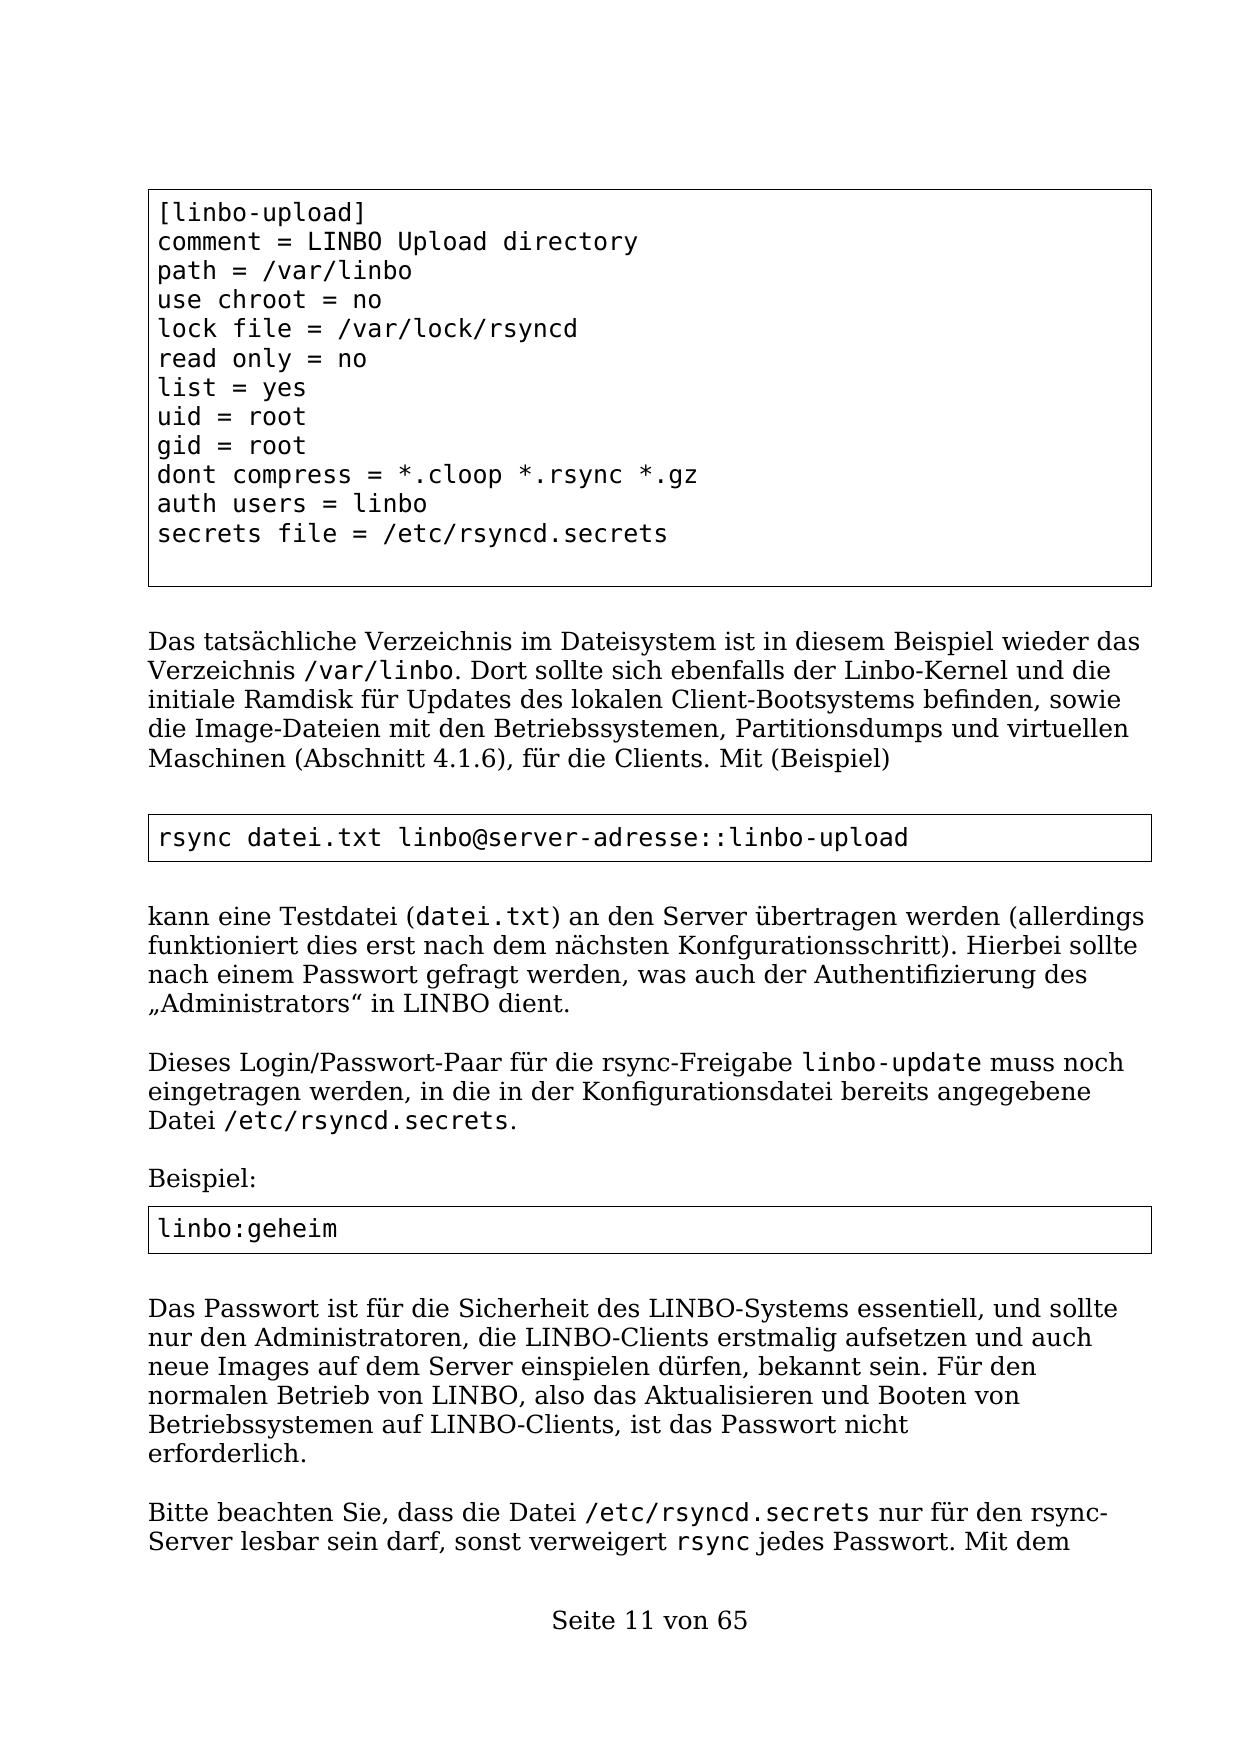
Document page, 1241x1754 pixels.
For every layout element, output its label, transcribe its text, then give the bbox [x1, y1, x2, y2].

text uid = root [157, 402, 1143, 431]
text comment = LINBO Upload directory [157, 227, 1143, 256]
text read only = no [157, 344, 1143, 373]
text use chroot = no [157, 285, 1143, 314]
text [linbo-upload] [157, 198, 1143, 227]
text auth users = linbo [157, 489, 1143, 519]
text erforderlich. [148, 1439, 1152, 1469]
text kann eine Testdatei (datei.txt) an den Server übertragen werden (allerdings funktioniert dies erst nach dem nächsten Konfgurationsschritt). Hierbei sollte nach einem Passwort gefragt werden, was auch der Authentiﬁzierung des „Administrators“ in LINBO dient. [148, 902, 1152, 1019]
text gid = root [157, 431, 1143, 460]
text Das tatsächliche Verzeichnis im Dateisystem ist in diesem Beispiel wieder das Verzeichnis /var/linbo. Dort sollte sich ebenfalls der Linbo-Kernel und die initiale Ramdisk für Updates des lokalen Client-Bootsystems beﬁnden, sowie die Image-Dateien mit den Betriebssystemen, Partitionsdumps und virtuellen Maschinen (Abschnitt 4.1.6), für die Clients. Mit (Beispiel) [148, 627, 1152, 773]
text eingetragen werden, in die in der Konfigurationsdatei bereits angegebene Datei /etc/rsyncd.secrets. [148, 1077, 1152, 1135]
text Dieses Login/Passwort-Paar für die rsync-Freigabe linbo-update muss noch [148, 1048, 1152, 1077]
text dont compress = *.cloop *.rsync *.gz [157, 460, 1143, 489]
text rsync datei.txt linbo@server-adresse::linbo-upload [157, 823, 1143, 852]
text Bitte beachten Sie, dass die Datei /etc/rsyncd.secrets nur für den rsync-Server lesbar sein darf, sonst verweigert rsync jedes Passwort. Mit dem [148, 1498, 1152, 1556]
text linbo:geheim [157, 1214, 1143, 1244]
text Beispiel: [148, 1164, 1152, 1194]
text path = /var/linbo [157, 256, 1143, 285]
text secrets file = /etc/rsyncd.secrets [157, 519, 1143, 548]
text lock file = /var/lock/rsyncd [157, 314, 1143, 344]
text Das Passwort ist für die Sicherheit des LINBO-Systems essentiell, und sollte nur den Administratoren, die LINBO-Clients erstmalig aufsetzen und auch neue Images auf dem Server einspielen dürfen, bekannt sein. Für den normalen Betrieb von LINBO, also das Aktualisieren und Booten von Betriebssystemen auf LINBO-Clients, ist das Passwort nicht [148, 1294, 1152, 1439]
text list = yes [157, 373, 1143, 402]
